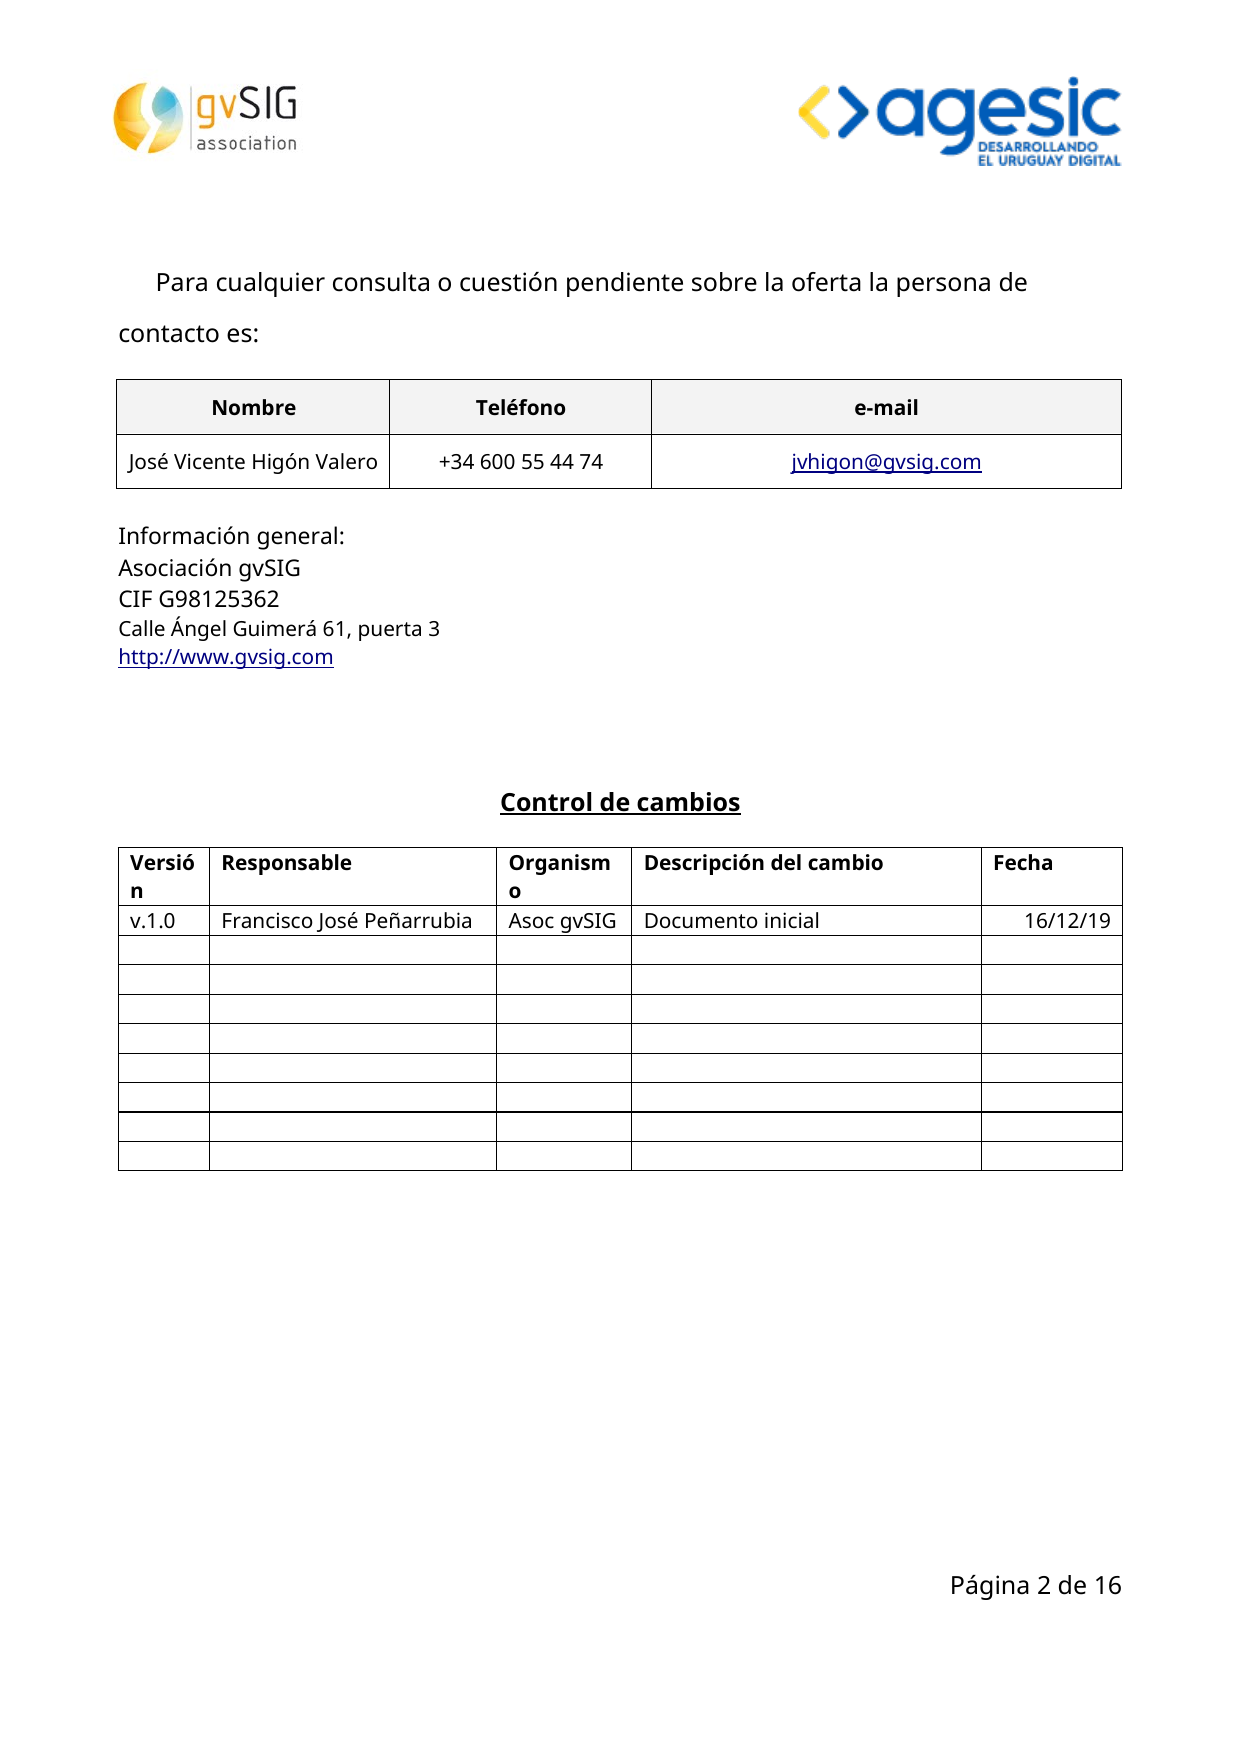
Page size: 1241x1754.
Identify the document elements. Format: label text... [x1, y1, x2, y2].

table_cell [632, 1142, 981, 1170]
table_cell Francisco José Peñarrubia [210, 906, 496, 934]
table_cell [119, 1113, 209, 1141]
table_cell [632, 965, 981, 993]
table_header Fecha [982, 848, 1122, 905]
table_cell [210, 995, 496, 1023]
text http://www.gvsig.com [118, 642, 1122, 671]
table_header Nombre [117, 380, 389, 433]
text Información general: [118, 520, 1122, 552]
table_cell [632, 995, 981, 1023]
table_cell v.1.0 [119, 906, 209, 934]
text Asociación gvSIG [118, 552, 1122, 583]
table_cell [632, 1024, 981, 1052]
table_cell [632, 1054, 981, 1082]
table_cell [119, 965, 209, 993]
table_cell [982, 1142, 1122, 1170]
table_cell José Vicente Higón Valero [117, 435, 389, 488]
table_cell [982, 1083, 1122, 1111]
table_cell [210, 936, 496, 964]
picture [798, 76, 1122, 166]
table_cell [632, 936, 981, 964]
table_cell [119, 1083, 209, 1111]
table_cell [210, 1024, 496, 1052]
table_header Responsable [210, 848, 496, 905]
table_cell [119, 936, 209, 964]
table_header e-mail [652, 380, 1121, 433]
table_cell [210, 1142, 496, 1170]
table_cell [982, 965, 1122, 993]
text Calle Ángel Guimerá 61, puerta 3 [118, 614, 1122, 642]
table_cell [497, 1142, 631, 1170]
table_cell [497, 965, 631, 993]
table_cell [497, 1024, 631, 1052]
table_cell [497, 995, 631, 1023]
table_header Descripción del cambio [632, 848, 981, 905]
table_cell [119, 1142, 209, 1170]
table_cell [982, 995, 1122, 1023]
table_cell [210, 1054, 496, 1082]
text Para cualquier consulta o cuestión pendiente sobre la oferta la persona de contacto es: [118, 264, 1122, 349]
table_cell [982, 936, 1122, 964]
table_cell Asoc gvSIG [497, 906, 631, 934]
table_header Versión [119, 848, 209, 905]
table_cell jvhigon@gvsig.com [652, 435, 1121, 488]
table_cell +34 600 55 44 74 [390, 435, 651, 488]
table_cell [119, 995, 209, 1023]
table_cell [982, 1113, 1122, 1141]
table_cell [497, 1113, 631, 1141]
table_cell [210, 965, 496, 993]
table_cell [982, 1054, 1122, 1082]
table_cell [497, 1083, 631, 1111]
table_cell [210, 1083, 496, 1111]
table_cell 16/12/19 [982, 906, 1122, 934]
table_cell [497, 936, 631, 964]
table_cell Documento inicial [632, 906, 981, 934]
picture [97, 69, 312, 167]
table_cell [210, 1113, 496, 1141]
text CIF G98125362 [118, 583, 1122, 614]
table_cell [632, 1083, 981, 1111]
table_cell [497, 1054, 631, 1082]
table_cell [119, 1024, 209, 1052]
table_cell [632, 1113, 981, 1141]
table_header Teléfono [390, 380, 651, 433]
table_cell [982, 1024, 1122, 1052]
table_cell [119, 1054, 209, 1082]
table_header Organismo [497, 848, 631, 905]
text Control de cambios [118, 785, 1122, 819]
